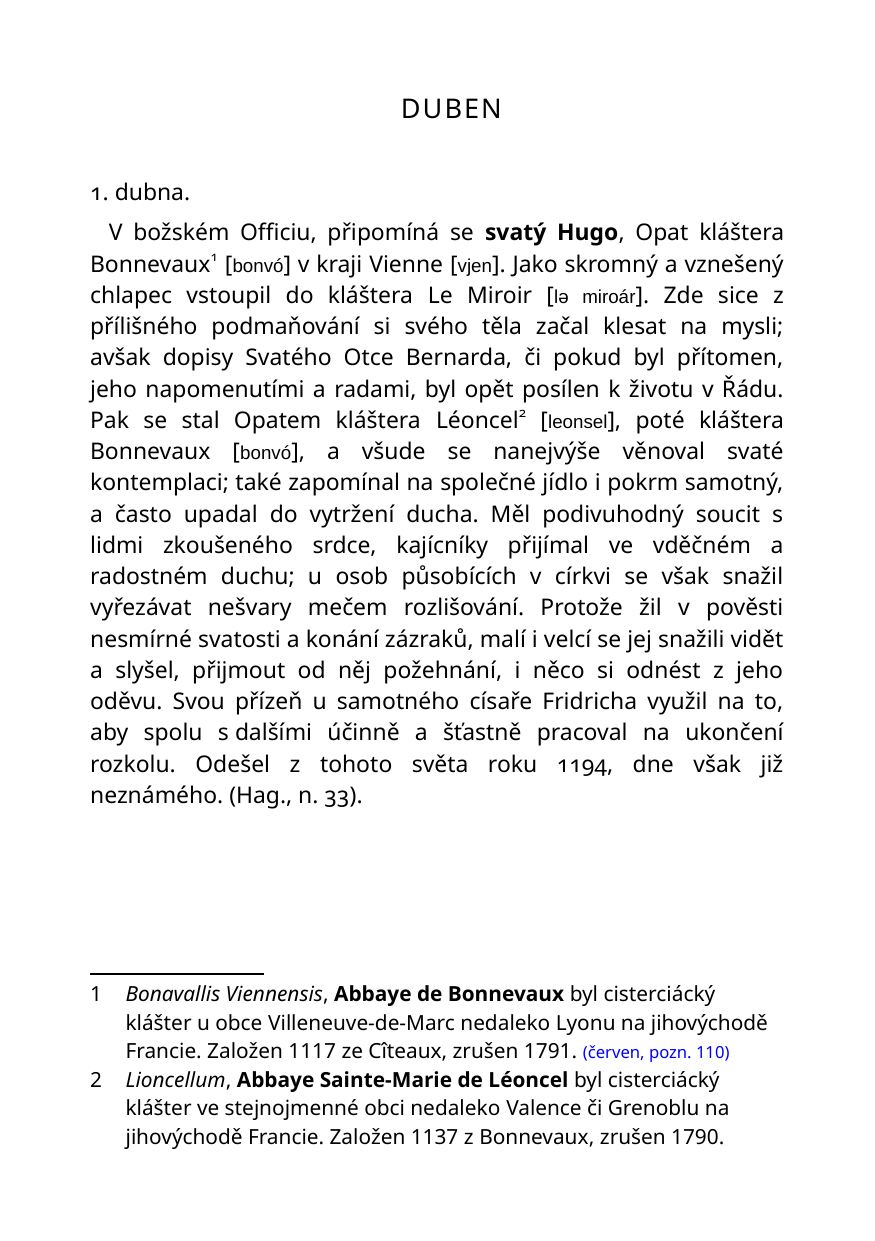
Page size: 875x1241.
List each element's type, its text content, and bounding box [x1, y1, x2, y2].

text Lioncellum, Abbaye Sainte-Marie de Léoncel byl cisterciácký klášter ve stejnojmenné obci nedaleko Valence či Grenoblu na jihovýchodě Francie. Založen 1137 z Bonnevaux, zrušen 1790. [90, 1065, 784, 1150]
text DUBEN [90, 90, 784, 127]
text 1. dubna. [90, 176, 784, 207]
text V božském Officiu, připomíná se svatý Hugo, Opat kláštera Bonnevaux [bonvó] v kraji Vienne [vjen]. Jako skromný a vznešený chlapec vstoupil do kláštera Le Miroir [lə miroár]. Zde sice z přílišného podmaňování si svého těla začal klesat na mysli; avšak dopisy Svatého Otce Bernarda, či pokud byl přítomen, jeho napomenutími a radami, byl opět posílen k životu v Řádu. Pak se stal Opatem kláštera Léoncel [leonsel], poté kláštera Bonnevaux [bonvó], a všude se nanejvýše věnoval svaté kontemplaci; také zapomínal na společné jídlo i pokrm samotný, a často upadal do vytržení ducha. Měl podivuhodný soucit s lidmi zkoušeného srdce, kajícníky přijímal ve vděčném a radostném duchu; u osob působících v církvi se však snažil vyřezávat nešvary mečem rozlišování. Protože žil v pověsti nesmírné svatosti a konání zázraků, malí i velcí se jej snažili vidět a slyšel, přijmout od něj požehnání, i něco si odnést z jeho oděvu. Svou přízeň u samotného císaře Fridricha využil na to, aby spolu s dalšími účinně a šťastně pracoval na ukončení rozkolu. Odešel z tohoto světa roku 1194, dne však již neznámého. (Hag., n. 33). [90, 216, 784, 810]
text Bonavallis Viennensis, Abbaye de Bonnevaux byl cisterciácký klášter u obce Villeneuve-de-Marc nedaleko Lyonu na jihovýchodě Francie. Založen 1117 ze Cîteaux, zrušen 1791. (červen, pozn. 110) [90, 979, 784, 1065]
